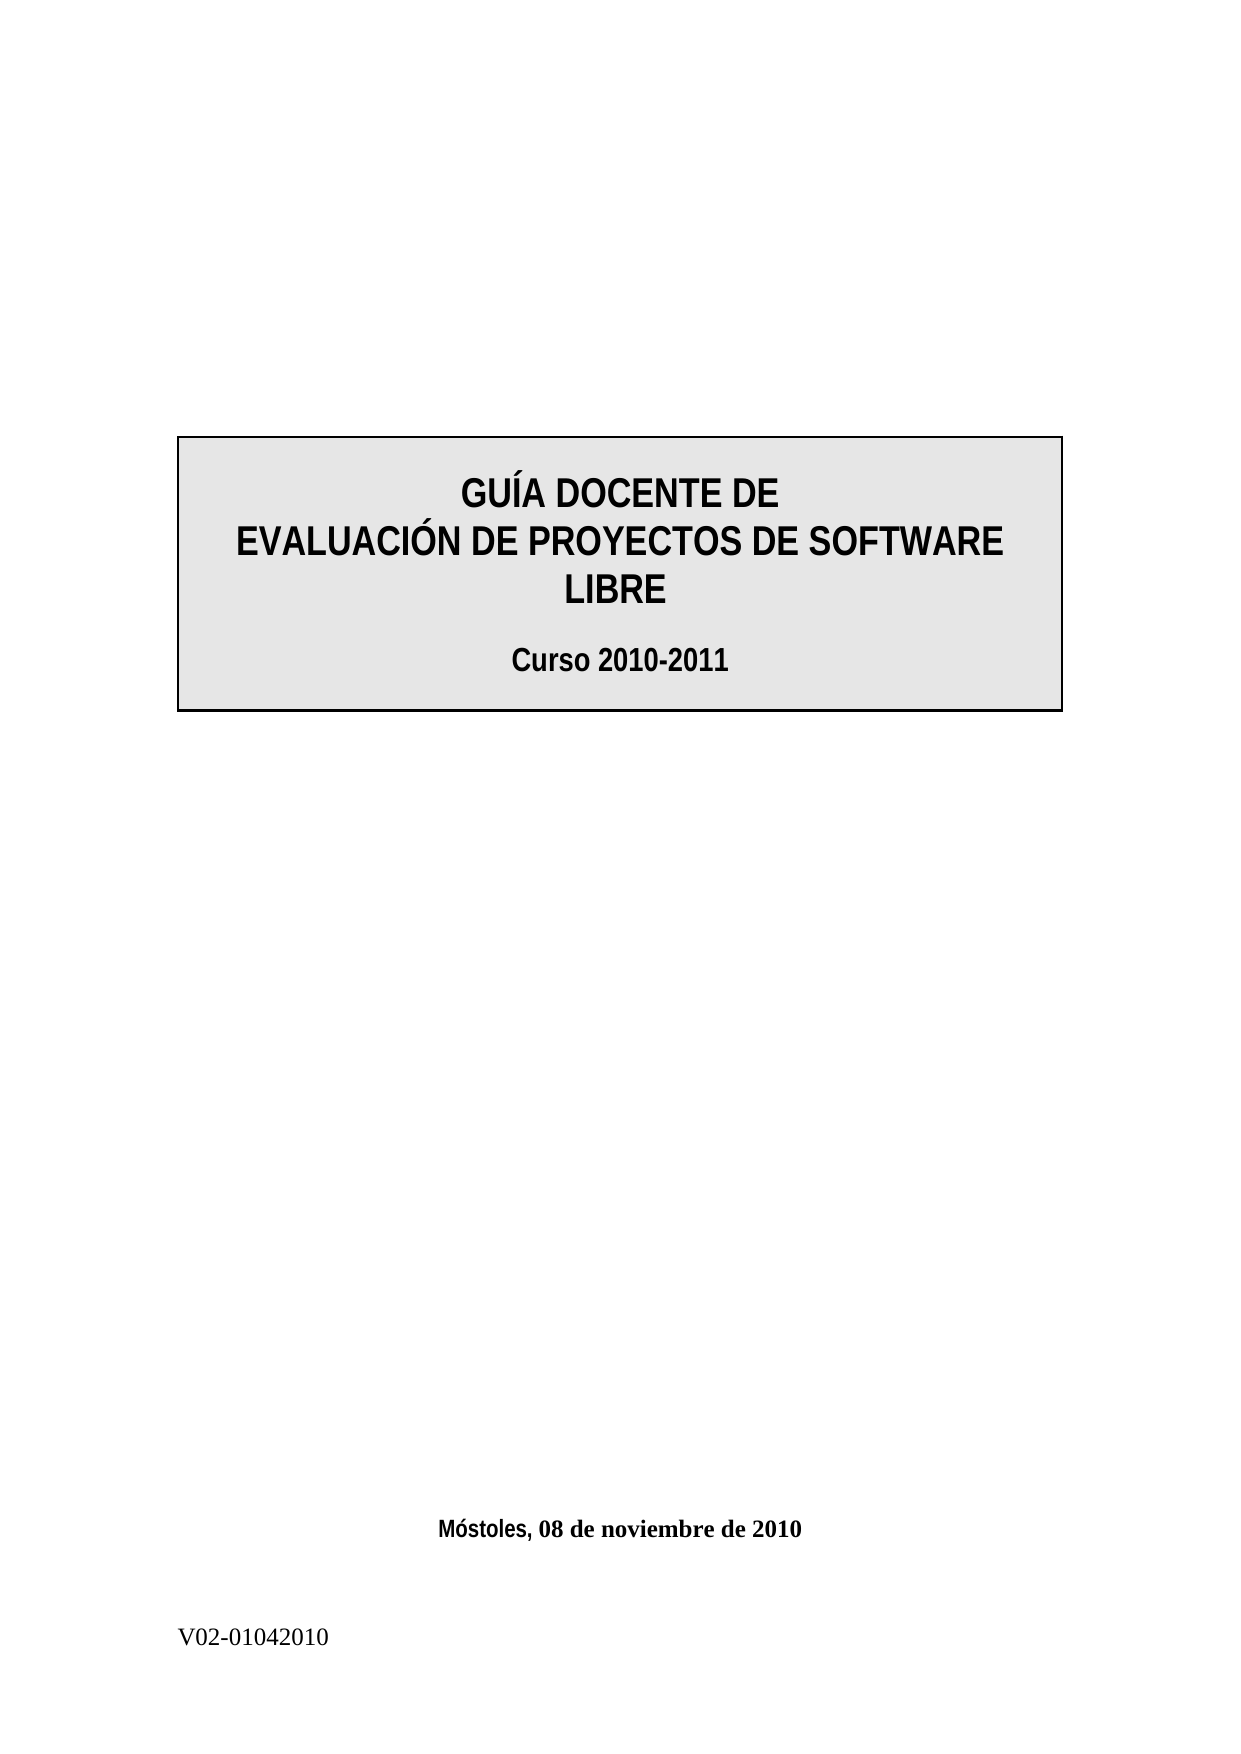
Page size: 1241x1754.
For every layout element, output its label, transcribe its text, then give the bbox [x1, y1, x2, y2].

text GUÍA DOCENTE DE [179, 464, 1061, 512]
text Curso 2010-2011 [179, 636, 1061, 674]
text EVALUACIÓN DE PROYECTOS DE SOFTWARE LIBRE [179, 512, 1061, 608]
text Móstoles, 08 de noviembre de 2010 [177, 1514, 1063, 1542]
